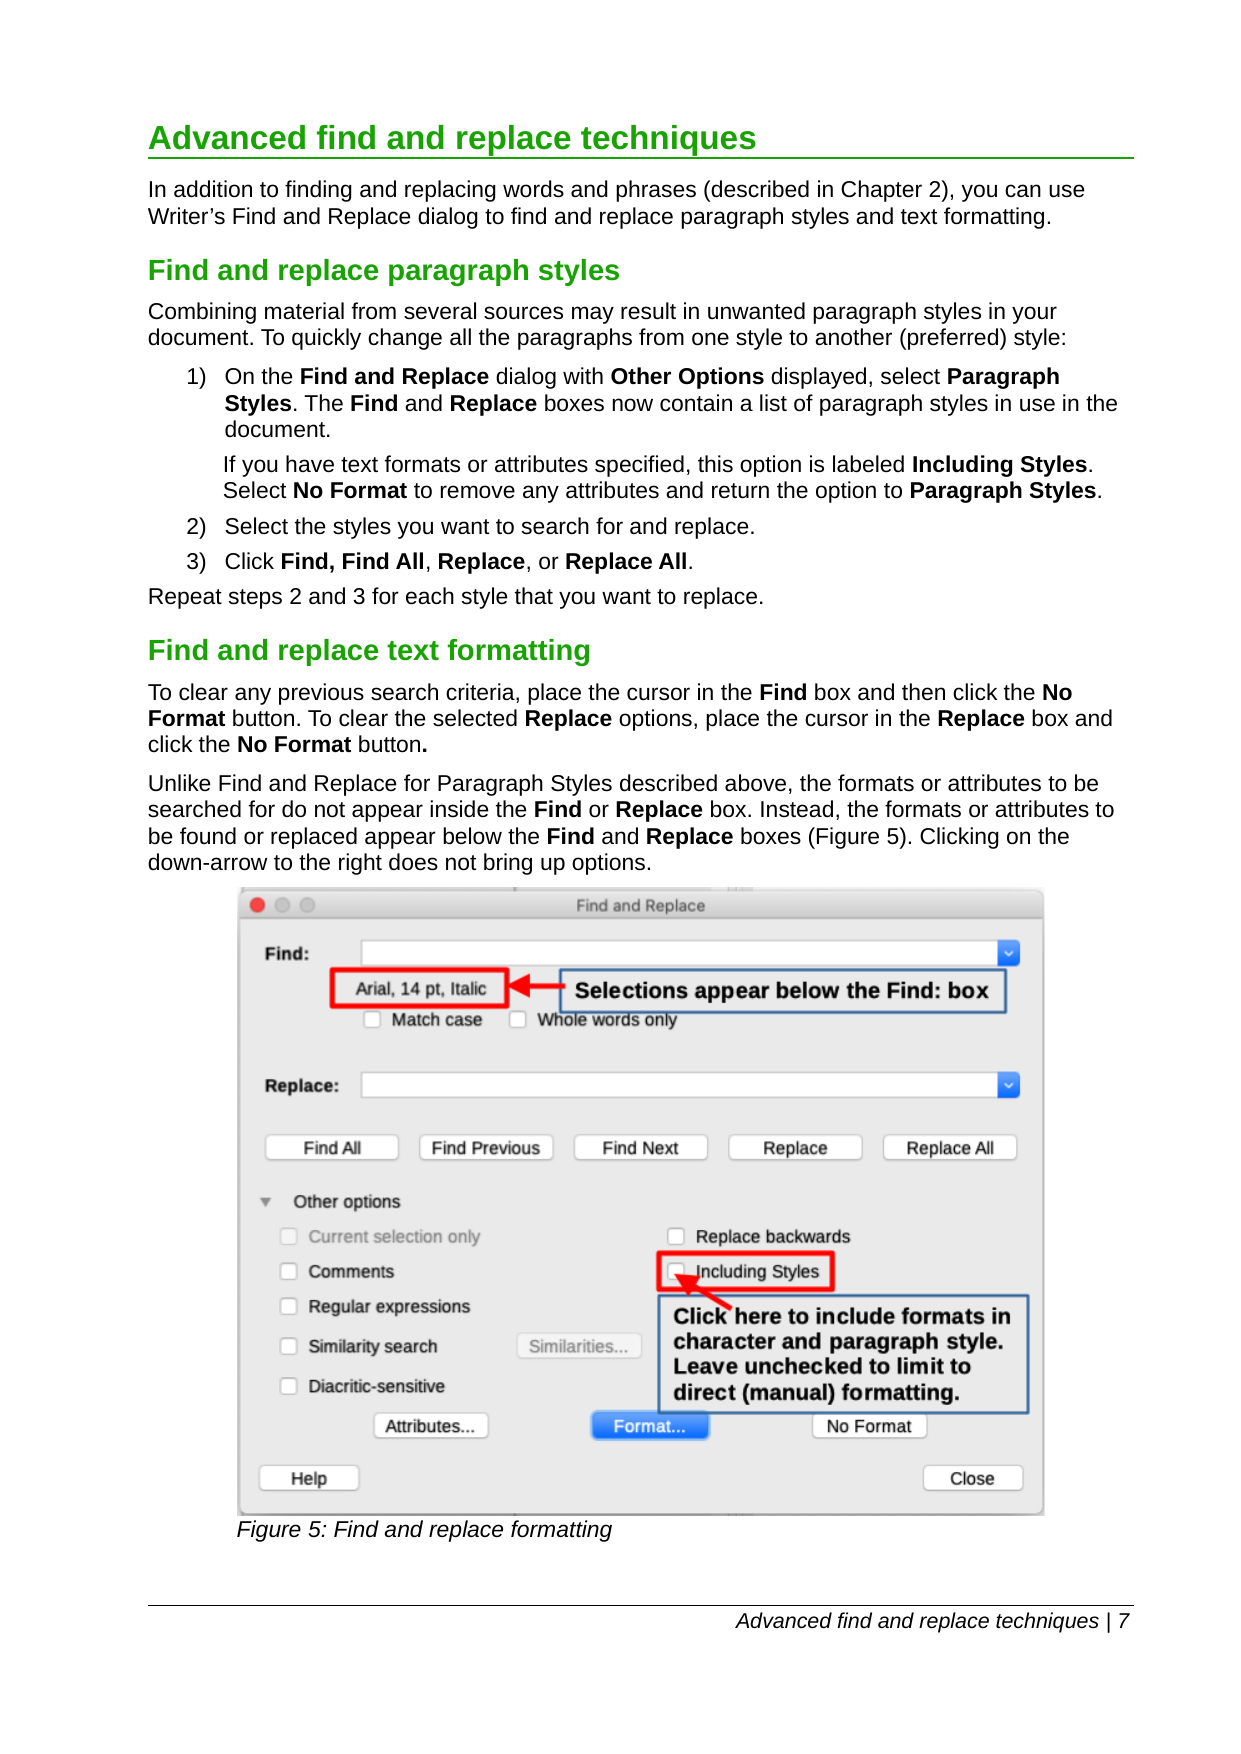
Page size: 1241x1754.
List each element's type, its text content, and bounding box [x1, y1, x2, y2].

subtitle Advanced find and replace techniques [148, 118, 1134, 157]
text Repeat steps 2 and 3 for each style that you want to replace. [148, 583, 1134, 609]
list Combining material from several sources may result in unwanted paragraph styles in your document. To quickly change all the paragraphs from one style to another (preferred) style: [148, 298, 1134, 351]
list Click Find, Find All, Replace, or Replace All. [207, 548, 1134, 574]
picture [237, 887, 1045, 1516]
list In addition to finding and replacing words and phrases (described in Chapter 2), you can use Writer’s Find and Replace dialog to find and replace paragraph styles and text formatting. [148, 176, 1134, 229]
subtitle Find and replace paragraph styles [148, 253, 1134, 286]
list If you have text formats or attributes specified, this option is labeled Including Styles. Select No Format to remove any attributes and return the option to Paragraph Styles. [189, 451, 1134, 504]
text To clear any previous search criteria, place the cursor in the Find box and then click the No Format button. To clear the selected Replace options, place the cursor in the Replace box and click the No Format button. [148, 678, 1134, 757]
list Select the styles you want to search for and replace. [207, 513, 1134, 539]
text Unlike Find and Replace for Paragraph Styles described above, the formats or attributes to be searched for do not appear inside the Find or Replace box. Instead, the formats or attributes to be found or replaced appear below the Find and Replace boxes (Figure 5). Clicking on the down-arrow to the right does not bring up options. [148, 770, 1134, 875]
subtitle Find and replace text formatting [148, 633, 1134, 667]
text Figure 5: Find and replace formatting [236, 888, 1045, 1542]
list On the Find and Replace dialog with Other Options displayed, select Paragraph Styles. The Find and Replace boxes now contain a list of paragraph styles in use in the document. [207, 363, 1134, 442]
